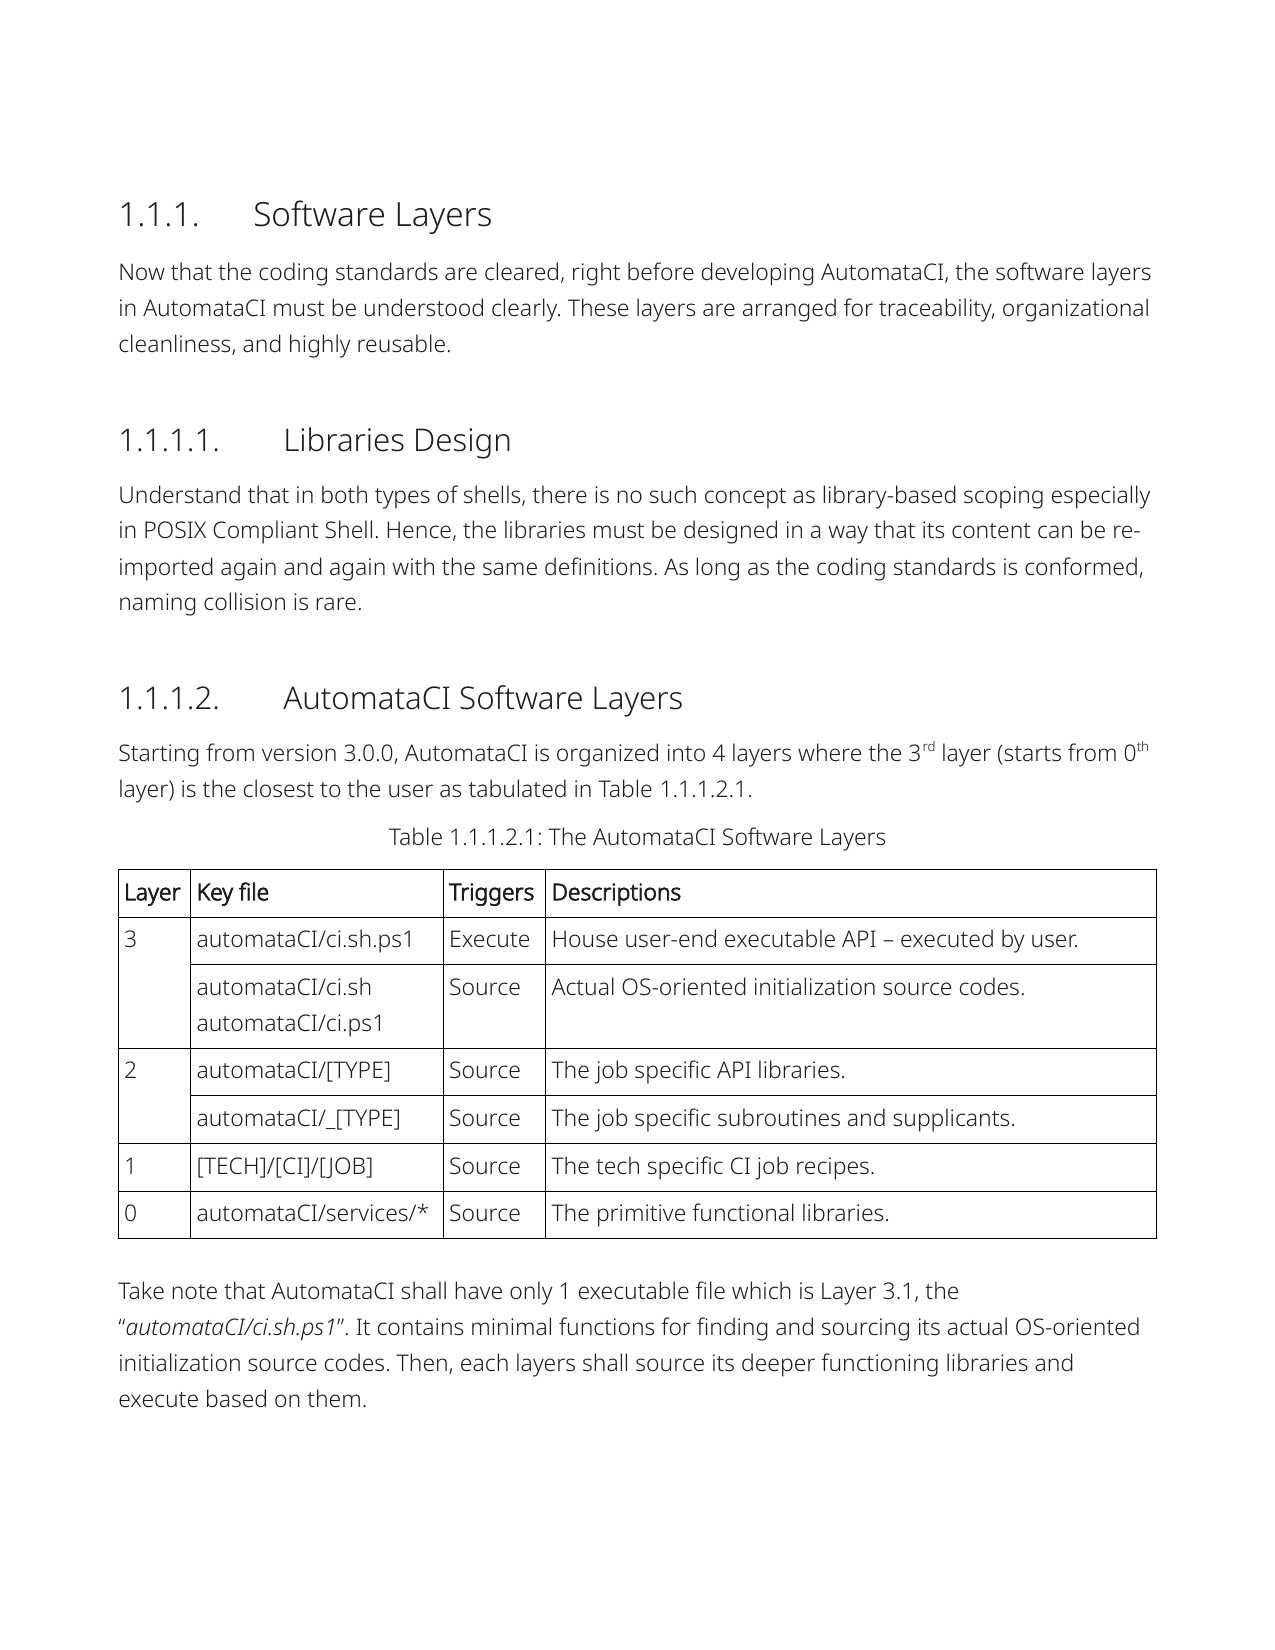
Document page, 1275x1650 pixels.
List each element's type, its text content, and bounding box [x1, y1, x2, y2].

table_header Triggers [444, 870, 545, 917]
table_cell Actual OS-oriented initialization source codes. [546, 965, 1156, 1048]
table_cell 0 [119, 1192, 190, 1238]
table_cell automataCI/_[TYPE] [191, 1096, 443, 1143]
table_cell 3 [119, 918, 190, 1048]
subtitle Libraries Design [118, 418, 1157, 460]
text Table 1.1.1.2.1: The AutomataCI Software Layers [118, 821, 1157, 852]
subtitle AutomataCI Software Layers [118, 676, 1157, 719]
table_cell Source [444, 965, 545, 1048]
subtitle Software Layers [118, 191, 1157, 237]
table_cell automataCI/ci.sh automataCI/ci.ps1 [191, 965, 443, 1048]
table_cell Execute [444, 918, 545, 964]
table_header Layer [119, 870, 190, 917]
table_cell The job specific API libraries. [546, 1049, 1156, 1095]
table_cell automataCI/[TYPE] [191, 1049, 443, 1095]
table_cell automataCI/ci.sh.ps1 [191, 918, 443, 964]
text Starting from version 3.0.0, AutomataCI is organized into 4 layers where the 3rd layer (starts from 0th layer) is the closest to the user as tabulated in Table 1.1.1.2.1. [118, 737, 1157, 804]
table_cell Source [444, 1049, 545, 1095]
table_header Descriptions [546, 870, 1156, 917]
table_cell House user-end executable API – executed by user. [546, 918, 1156, 964]
table_cell automataCI/services/* [191, 1192, 443, 1238]
table_header Key file [191, 870, 443, 917]
text Now that the coding standards are cleared, right before developing AutomataCI, the software layers in AutomataCI must be understood clearly. These layers are arranged for traceability, organizational cleanliness, and highly reusable. [118, 256, 1157, 359]
table_cell Source [444, 1096, 545, 1143]
table_cell 1 [119, 1144, 190, 1191]
table_cell The primitive functional libraries. [546, 1192, 1156, 1238]
table_cell The job specific subroutines and supplicants. [546, 1096, 1156, 1143]
table_cell Source [444, 1144, 545, 1191]
table_cell The tech specific CI job recipes. [546, 1144, 1156, 1191]
text Take note that AutomataCI shall have only 1 executable file which is Layer 3.1, the “automataCI/ci.sh.ps1”. It contains minimal functions for finding and sourcing its actual OS-oriented initialization source codes. Then, each layers shall source its deeper functioning libraries and execute based on them. [118, 1275, 1157, 1414]
text Understand that in both types of shells, there is no such concept as library-based scoping especially in POSIX Compliant Shell. Hence, the libraries must be designed in a way that its content can be re-imported again and again with the same definitions. As long as the coding standards is conformed, naming collision is rare. [118, 478, 1157, 618]
table_cell Source [444, 1192, 545, 1238]
table_cell [TECH]/[CI]/[JOB] [191, 1144, 443, 1191]
table_cell 2 [119, 1049, 190, 1143]
